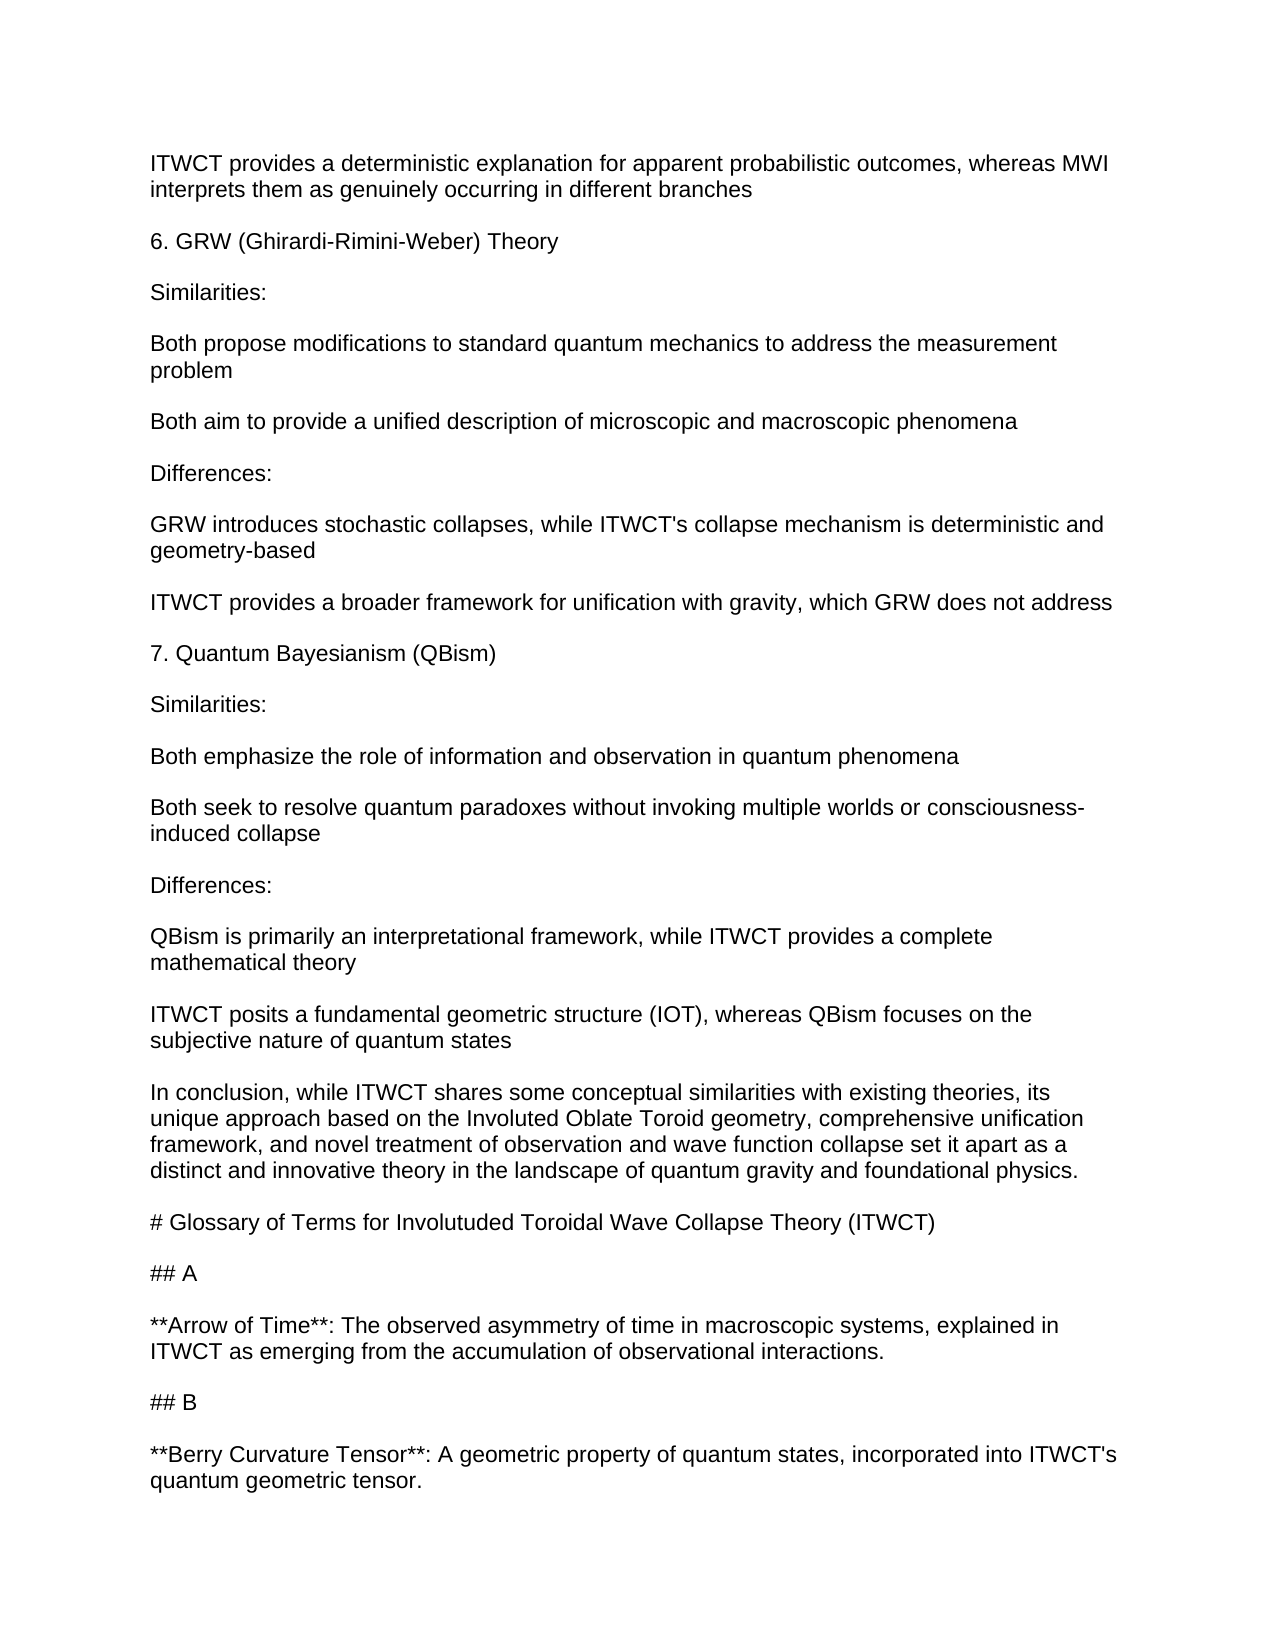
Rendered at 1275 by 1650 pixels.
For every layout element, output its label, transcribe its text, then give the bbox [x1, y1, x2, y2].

text Both seek to resolve quantum paradoxes without invoking multiple worlds or consciousness-induced collapse [150, 794, 1125, 847]
text Similarities: [150, 691, 1125, 718]
text # Glossary of Terms for Involutuded Toroidal Wave Collapse Theory (ITWCT) [150, 1209, 1125, 1235]
text 7. Quantum Bayesianism (QBism) [150, 640, 1125, 666]
text Both emphasize the role of information and observation in quantum phenomena [150, 743, 1125, 769]
text Similarities: [150, 279, 1125, 305]
text QBism is primarily an interpretational framework, while ITWCT provides a complete mathematical theory [150, 923, 1125, 976]
text **Berry Curvature Tensor**: A geometric property of quantum states, incorporated into ITWCT's quantum geometric tensor. [150, 1441, 1125, 1493]
text ## A [150, 1260, 1125, 1287]
text Differences: [150, 872, 1125, 898]
text ## B [150, 1389, 1125, 1416]
text **Arrow of Time**: The observed asymmetry of time in macroscopic systems, explained in ITWCT as emerging from the accumulation of observational interactions. [150, 1312, 1125, 1364]
text Differences: [150, 459, 1125, 486]
text Both aim to provide a unified description of microscopic and macroscopic phenomena [150, 408, 1125, 434]
text ITWCT posits a fundamental geometric structure (IOT), whereas QBism focuses on the subjective nature of quantum states [150, 1001, 1125, 1053]
text 6. GRW (Ghirardi-Rimini-Weber) Theory [150, 228, 1125, 254]
text In conclusion, while ITWCT shares some conceptual similarities with existing theories, its unique approach based on the Involuted Oblate Toroid geometry, comprehensive unification framework, and novel treatment of observation and wave function collapse set it apart as a distinct and innovative theory in the landscape of quantum gravity and foundational physics. [150, 1078, 1125, 1184]
text ITWCT provides a deterministic explanation for apparent probabilistic outcomes, whereas MWI interprets them as genuinely occurring in different branches [150, 150, 1125, 203]
text ITWCT provides a broader framework for unification with gravity, which GRW does not address [150, 588, 1125, 615]
text Both propose modifications to standard quantum mechanics to address the measurement problem [150, 330, 1125, 383]
text GRW introduces stochastic collapses, while ITWCT's collapse mechanism is deterministic and geometry-based [150, 511, 1125, 563]
